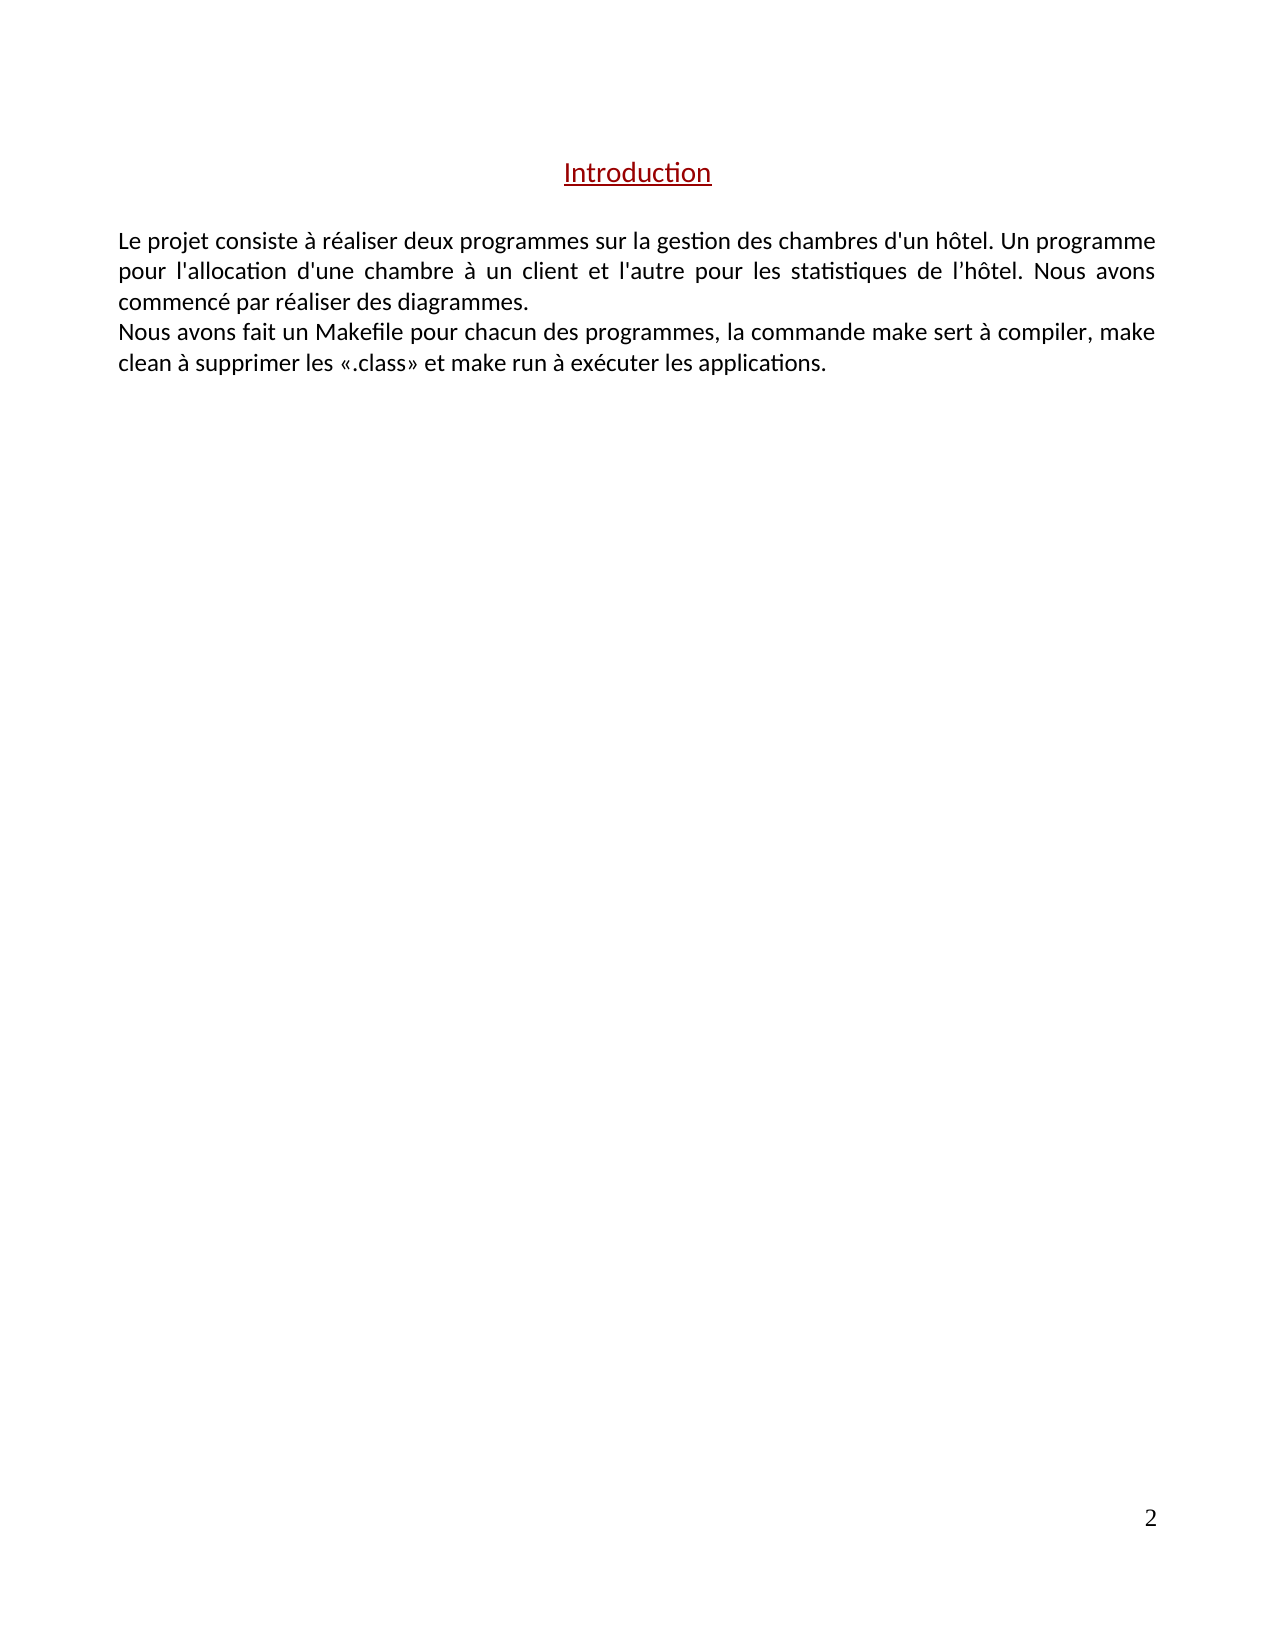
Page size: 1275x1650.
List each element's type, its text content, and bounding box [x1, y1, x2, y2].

text Le projet consiste à réaliser deux programmes sur la gestion des chambres d'un hôtel. Un programme pour l'allocation d'une chambre à un client et l'autre pour les statistiques de l’hôtel. Nous avons commencé par réaliser des diagrammes. [118, 225, 1157, 317]
text Nous avons fait un Makefile pour chacun des programmes, la commande make sert à compiler, make clean à supprimer les «.class» et make run à exécuter les applications. [118, 317, 1157, 378]
text Introduction [118, 154, 1157, 189]
